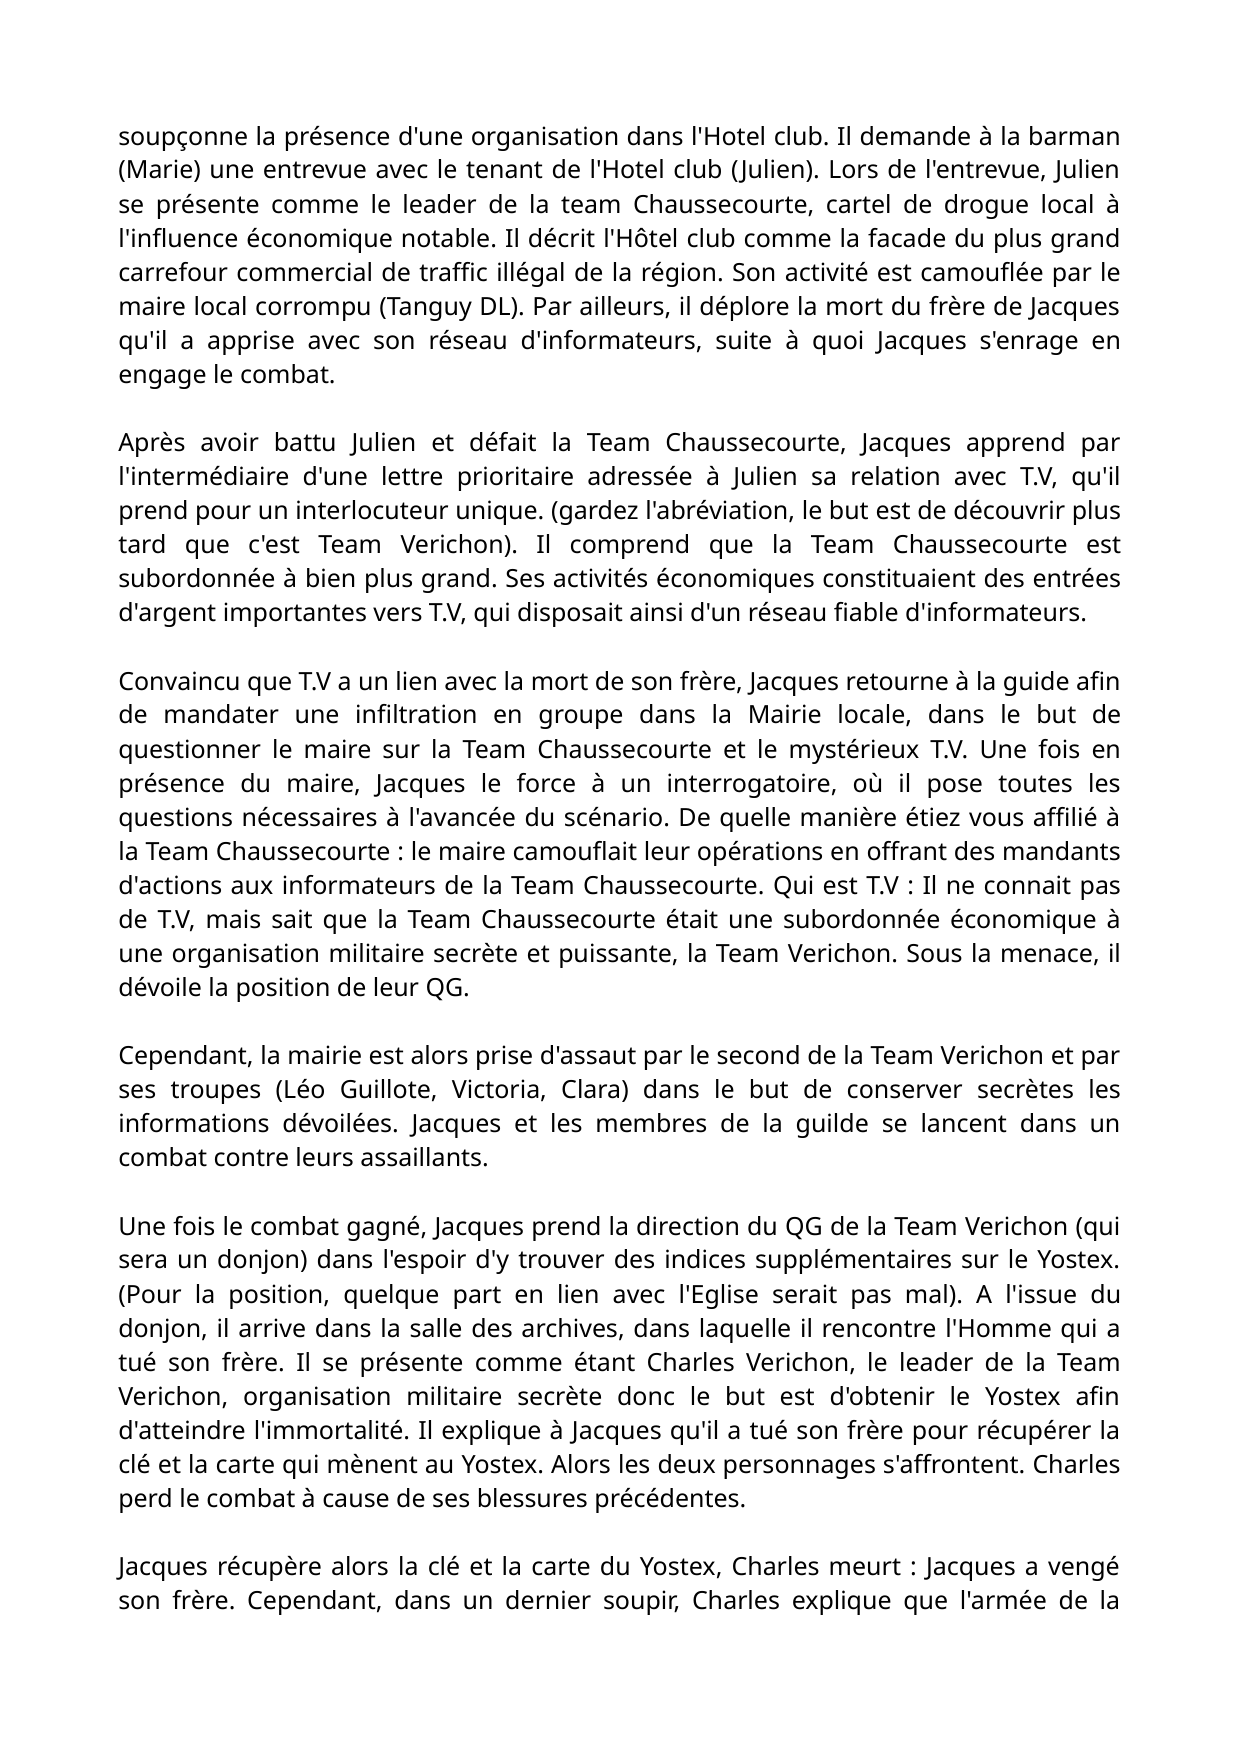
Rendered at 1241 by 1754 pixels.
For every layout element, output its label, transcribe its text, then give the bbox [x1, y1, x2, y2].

text Convaincu que T.V a un lien avec la mort de son frère, Jacques retourne à la guide afin de mandater une infiltration en groupe dans la Mairie locale, dans le but de questionner le maire sur la Team Chaussecourte et le mystérieux T.V. Une fois en présence du maire, Jacques le force à un interrogatoire, où il pose toutes les questions nécessaires à l'avancée du scénario. De quelle manière étiez vous affilié à la Team Chaussecourte : le maire camouflait leur opérations en offrant des mandants d'actions aux informateurs de la Team Chaussecourte. Qui est T.V : Il ne connait pas de T.V, mais sait que la Team Chaussecourte était une subordonnée économique à une organisation militaire secrète et puissante, la Team Verichon. Sous la menace, il dévoile la position de leur QG. [118, 663, 1122, 1004]
text Cependant, la mairie est alors prise d'assaut par le second de la Team Verichon et par ses troupes (Léo Guillote, Victoria, Clara) dans le but de conserver secrètes les informations dévoilées. Jacques et les membres de la guilde se lancent dans un combat contre leurs assaillants. [118, 1038, 1122, 1174]
text Une fois le combat gagné, Jacques prend la direction du QG de la Team Verichon (qui sera un donjon) dans l'espoir d'y trouver des indices supplémentaires sur le Yostex. (Pour la position, quelque part en lien avec l'Eglise serait pas mal). A l'issue du donjon, il arrive dans la salle des archives, dans laquelle il rencontre l'Homme qui a tué son frère. Il se présente comme étant Charles Verichon, le leader de la Team Verichon, organisation militaire secrète donc le but est d'obtenir le Yostex afin d'atteindre l'immortalité. Il explique à Jacques qu'il a tué son frère pour récupérer la clé et la carte qui mènent au Yostex. Alors les deux personnages s'affrontent. Charles perd le combat à cause de ses blessures précédentes. [118, 1208, 1122, 1515]
text Jacques récupère alors la clé et la carte du Yostex, Charles meurt : Jacques a vengé son frère. Cependant, dans un dernier soupir, Charles explique que l'armée de la [118, 1549, 1122, 1617]
text soupçonne la présence d'une organisation dans l'Hotel club. Il demande à la barman (Marie) une entrevue avec le tenant de l'Hotel club (Julien). Lors de l'entrevue, Julien se présente comme le leader de la team Chaussecourte, cartel de drogue local à l'influence économique notable. Il décrit l'Hôtel club comme la facade du plus grand carrefour commercial de traffic illégal de la région. Son activité est camouflée par le maire local corrompu (Tanguy DL). Par ailleurs, il déplore la mort du frère de Jacques qu'il a apprise avec son réseau d'informateurs, suite à quoi Jacques s'enrage en engage le combat. [118, 118, 1122, 391]
text Après avoir battu Julien et défait la Team Chaussecourte, Jacques apprend par l'intermédiaire d'une lettre prioritaire adressée à Julien sa relation avec T.V, qu'il prend pour un interlocuteur unique. (gardez l'abréviation, le but est de découvrir plus tard que c'est Team Verichon). Il comprend que la Team Chaussecourte est subordonnée à bien plus grand. Ses activités économiques constituaient des entrées d'argent importantes vers T.V, qui disposait ainsi d'un réseau fiable d'informateurs. [118, 425, 1122, 629]
